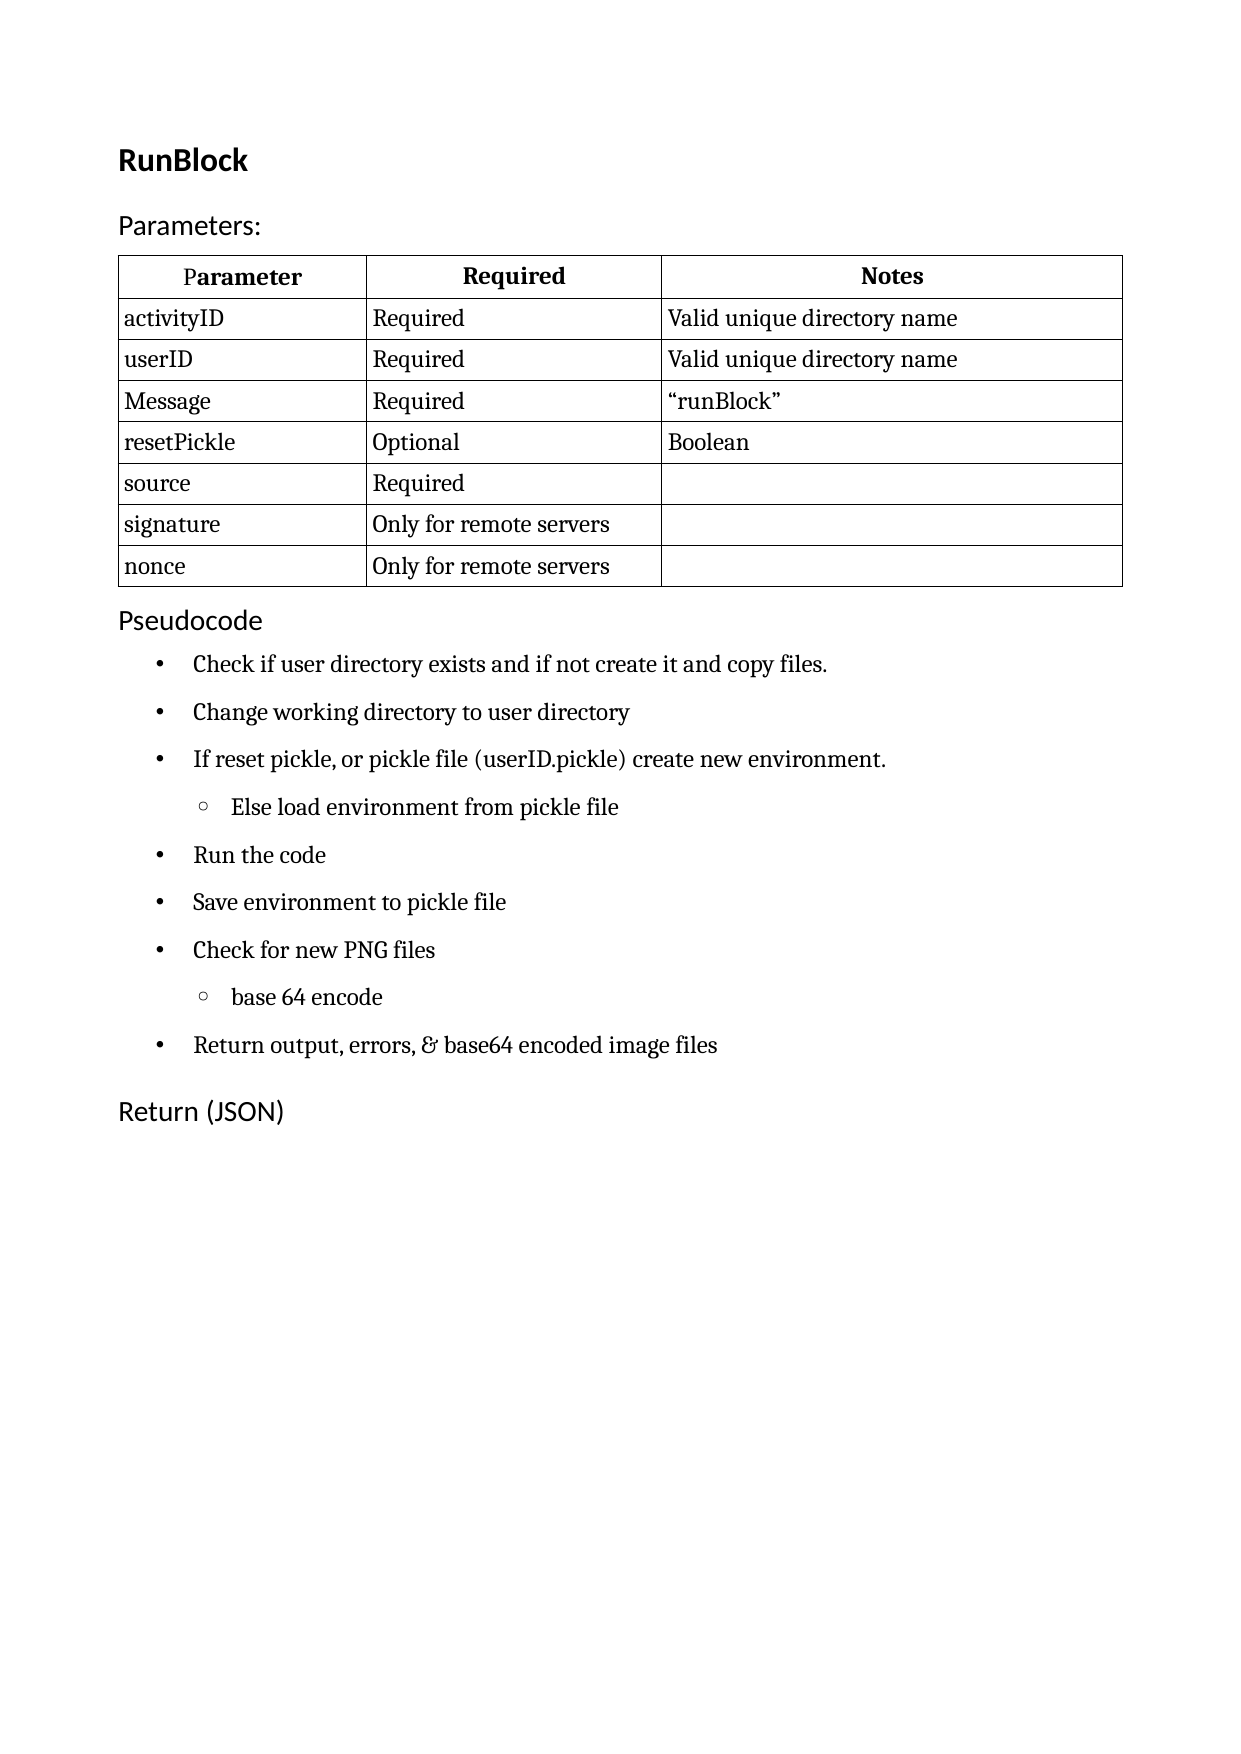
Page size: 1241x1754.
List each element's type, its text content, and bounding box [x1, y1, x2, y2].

table_cell [662, 505, 1122, 545]
subtitle RunBlock [118, 139, 1122, 180]
table_cell Message [119, 381, 366, 421]
table_cell Required [367, 381, 661, 421]
table_cell Valid unique directory name [662, 340, 1122, 380]
table_cell Boolean [662, 422, 1122, 462]
list Else load environment from pickle file [193, 793, 1122, 822]
table_cell [662, 546, 1122, 586]
table_cell Required [367, 299, 661, 339]
table_cell resetPickle [119, 422, 366, 462]
table_header Parameter [119, 256, 366, 297]
list If reset pickle, or pickle file (userID.pickle) create new environment. [156, 745, 1122, 774]
table_cell Optional [367, 422, 661, 462]
table_cell signature [119, 505, 366, 545]
list Change working directory to user directory [156, 698, 1122, 726]
table_cell [662, 464, 1122, 504]
table_cell source [119, 464, 366, 504]
table_cell “runBlock” [662, 381, 1122, 421]
subtitle Parameters: [118, 207, 1122, 243]
table_cell nonce [119, 546, 366, 586]
table_cell Required [367, 340, 661, 380]
list Check for new PNG files [156, 936, 1122, 964]
table_cell Valid unique directory name [662, 299, 1122, 339]
list base 64 encode [193, 983, 1122, 1012]
subtitle Pseudocode [118, 602, 1122, 638]
table_cell Only for remote servers [367, 546, 661, 586]
table_header Notes [662, 256, 1122, 297]
subtitle Return (JSON) [118, 1093, 1122, 1129]
list Return output, errors, & base64 encoded image files [156, 1031, 1122, 1060]
list Save environment to pickle file [156, 888, 1122, 917]
list Check if user directory exists and if not create it and copy files. [156, 650, 1122, 679]
list Run the code [156, 841, 1122, 869]
table_cell activityID [119, 299, 366, 339]
table_cell userID [119, 340, 366, 380]
table_header Required [367, 256, 661, 297]
table_cell Only for remote servers [367, 505, 661, 545]
table_cell Required [367, 464, 661, 504]
